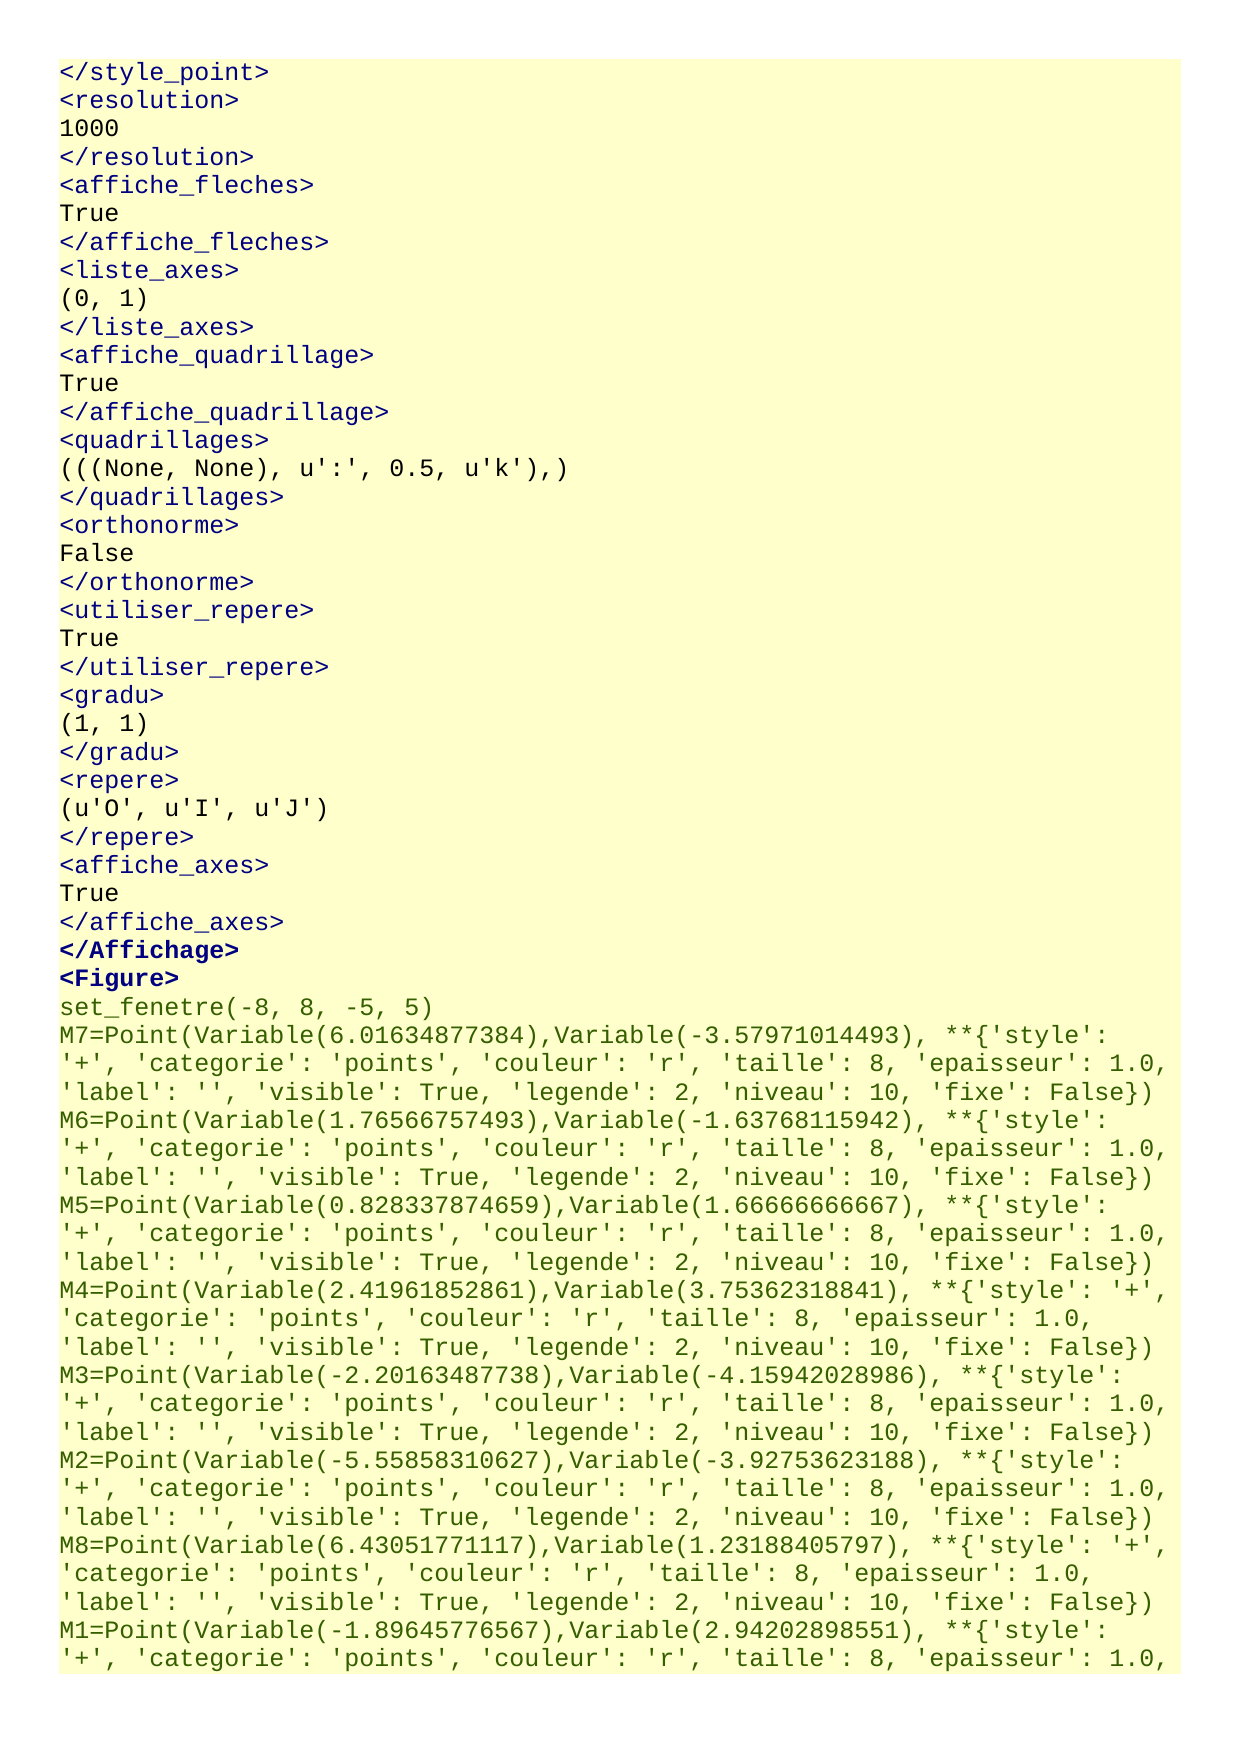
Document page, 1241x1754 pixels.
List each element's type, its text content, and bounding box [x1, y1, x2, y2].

text False [59, 541, 1181, 569]
text M2=Point(Variable(-5.55858310627),Variable(-3.92753623188), **{'style': '+', 'categorie': 'points', 'couleur': 'r', 'taille': 8, 'epaisseur': 1.0, 'label': '', 'visible': True, 'legende': 2, 'niveau': 10, 'fixe': False}) [59, 1447, 1181, 1532]
text M7=Point(Variable(6.01634877384),Variable(-3.57971014493), **{'style': '+', 'categorie': 'points', 'couleur': 'r', 'taille': 8, 'epaisseur': 1.0, 'label': '', 'visible': True, 'legende': 2, 'niveau': 10, 'fixe': False}) [59, 1022, 1181, 1107]
text <quadrillages> [59, 427, 1181, 456]
text <orthonorme> [59, 512, 1181, 541]
text </affiche_axes> [59, 909, 1181, 937]
text True [59, 201, 1181, 229]
text </affiche_quadrillage> [59, 399, 1181, 427]
text 1000 [59, 116, 1181, 144]
text </gradu> [59, 739, 1181, 767]
text True [59, 881, 1181, 909]
text <affiche_axes> [59, 852, 1181, 881]
text </affiche_fleches> [59, 229, 1181, 257]
text </utiliser_repere> [59, 654, 1181, 682]
text </Affichage> [59, 937, 1181, 966]
text </quadrillages> [59, 484, 1181, 512]
text (u'O', u'I', u'J') [59, 796, 1181, 824]
text True [59, 371, 1181, 399]
text </style_point> [59, 59, 1181, 87]
text <Figure> [59, 966, 1181, 994]
text <liste_axes> [59, 257, 1181, 286]
text set_fenetre(-8, 8, -5, 5) [59, 994, 1181, 1022]
text M6=Point(Variable(1.76566757493),Variable(-1.63768115942), **{'style': '+', 'categorie': 'points', 'couleur': 'r', 'taille': 8, 'epaisseur': 1.0, 'label': '', 'visible': True, 'legende': 2, 'niveau': 10, 'fixe': False}) [59, 1107, 1181, 1192]
text True [59, 626, 1181, 654]
text </repere> [59, 824, 1181, 852]
text (1, 1) [59, 711, 1181, 739]
text <affiche_quadrillage> [59, 342, 1181, 371]
text <gradu> [59, 682, 1181, 711]
text M5=Point(Variable(0.828337874659),Variable(1.66666666667), **{'style': '+', 'categorie': 'points', 'couleur': 'r', 'taille': 8, 'epaisseur': 1.0, 'label': '', 'visible': True, 'legende': 2, 'niveau': 10, 'fixe': False}) [59, 1192, 1181, 1277]
text M4=Point(Variable(2.41961852861),Variable(3.75362318841), **{'style': '+', 'categorie': 'points', 'couleur': 'r', 'taille': 8, 'epaisseur': 1.0, 'label': '', 'visible': True, 'legende': 2, 'niveau': 10, 'fixe': False}) [59, 1277, 1181, 1362]
text </resolution> [59, 144, 1181, 172]
text (((None, None), u':', 0.5, u'k'),) [59, 456, 1181, 484]
text </liste_axes> [59, 314, 1181, 342]
text <affiche_fleches> [59, 172, 1181, 201]
text M1=Point(Variable(-1.89645776567),Variable(2.94202898551), **{'style': '+', 'categorie': 'points', 'couleur': 'r', 'taille': 8, 'epaisseur': 1.0, [59, 1617, 1181, 1674]
text M8=Point(Variable(6.43051771117),Variable(1.23188405797), **{'style': '+', 'categorie': 'points', 'couleur': 'r', 'taille': 8, 'epaisseur': 1.0, 'label': '', 'visible': True, 'legende': 2, 'niveau': 10, 'fixe': False}) [59, 1532, 1181, 1617]
text (0, 1) [59, 286, 1181, 314]
text <resolution> [59, 87, 1181, 116]
text <utiliser_repere> [59, 597, 1181, 626]
text </orthonorme> [59, 569, 1181, 597]
text <repere> [59, 767, 1181, 796]
text M3=Point(Variable(-2.20163487738),Variable(-4.15942028986), **{'style': '+', 'categorie': 'points', 'couleur': 'r', 'taille': 8, 'epaisseur': 1.0, 'label': '', 'visible': True, 'legende': 2, 'niveau': 10, 'fixe': False}) [59, 1362, 1181, 1447]
